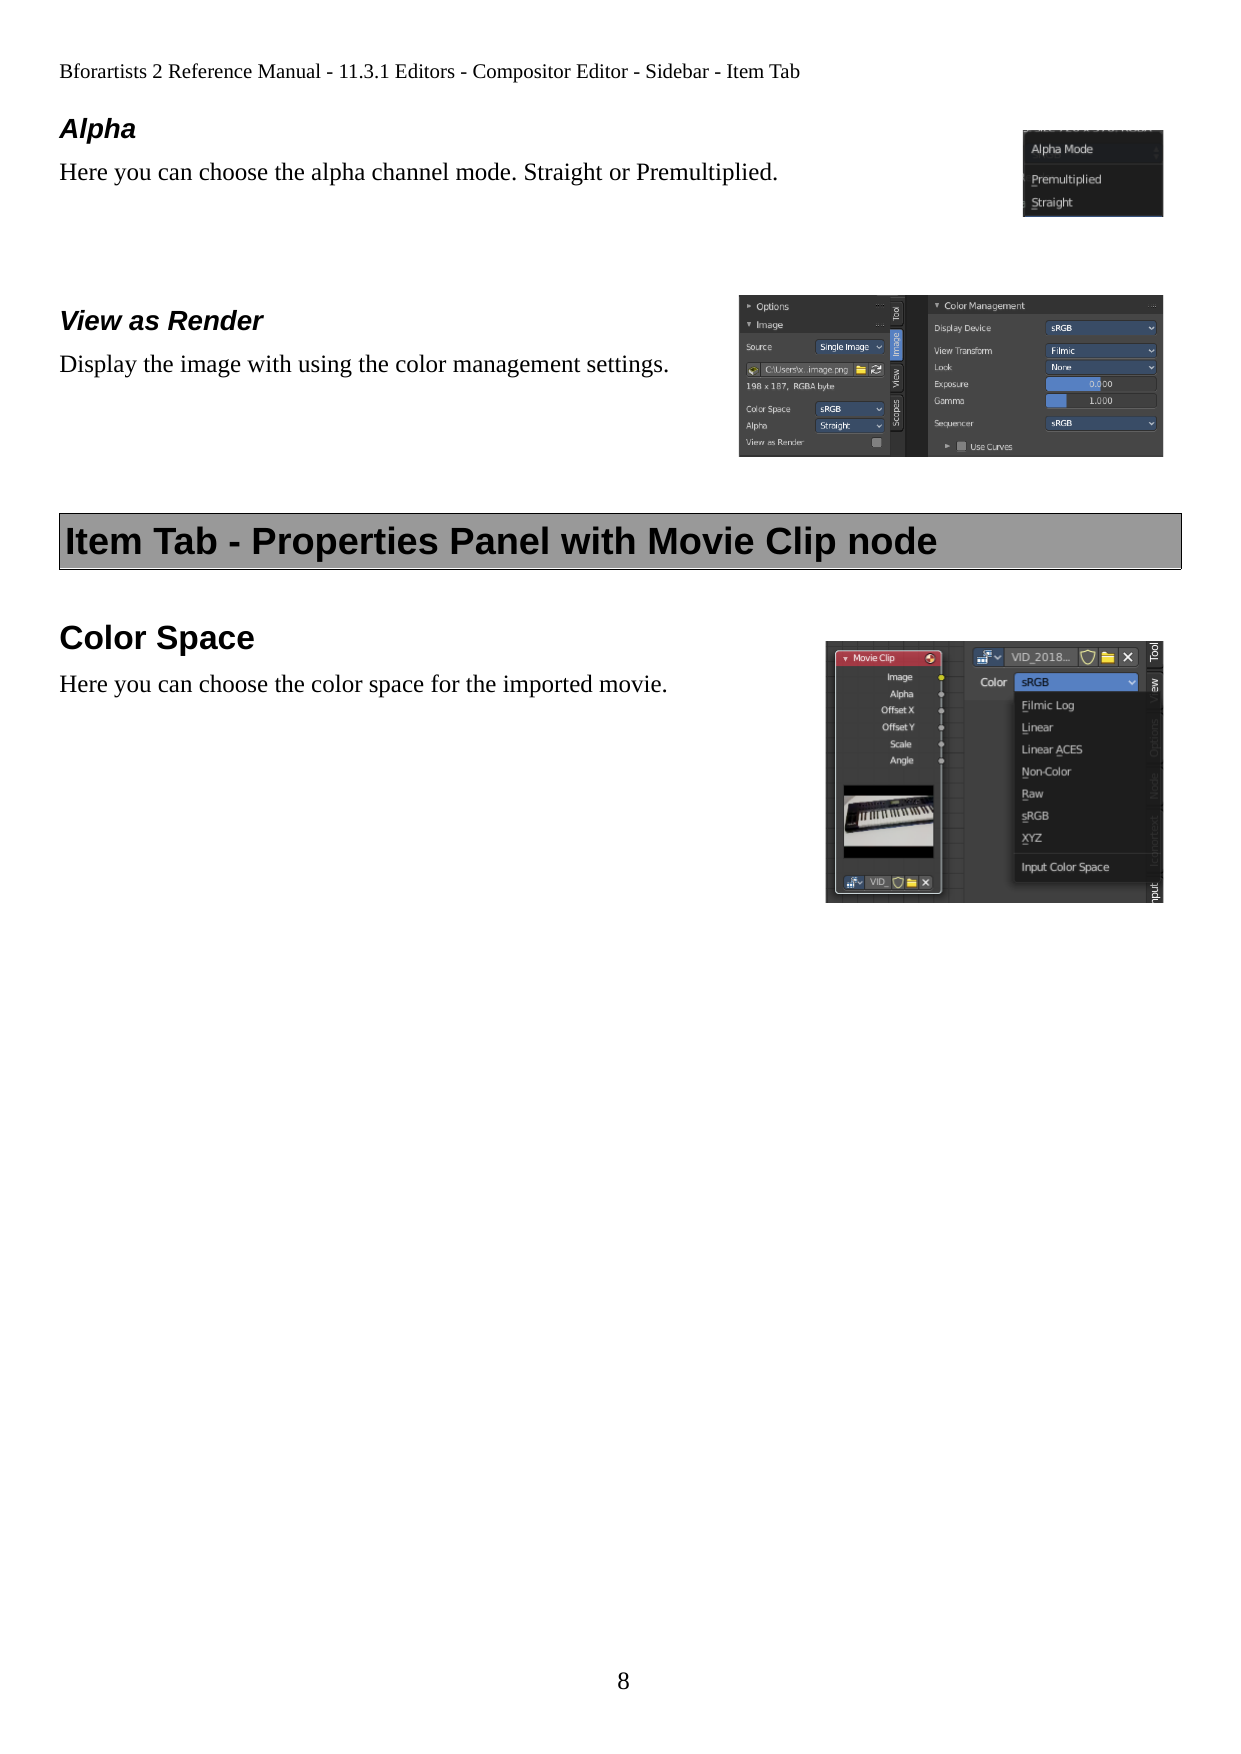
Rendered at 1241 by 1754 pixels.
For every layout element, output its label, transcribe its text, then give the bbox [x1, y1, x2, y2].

subtitle Alpha [59, 113, 1181, 144]
subtitle View as Render [59, 305, 738, 337]
text Here you can choose the alpha channel mode. Straight or Premultiplied. [59, 157, 1022, 186]
picture [1022, 130, 1164, 217]
table_header Item Tab - Properties Panel with Movie Clip node [60, 514, 1181, 568]
picture [738, 295, 1164, 457]
text Display the image with using the color management settings. [59, 349, 738, 378]
subtitle Color Space [59, 618, 1181, 657]
text Here you can choose the color space for the imported movie. [59, 669, 825, 698]
subtitle [1164, 305, 1181, 337]
picture [825, 641, 1164, 903]
